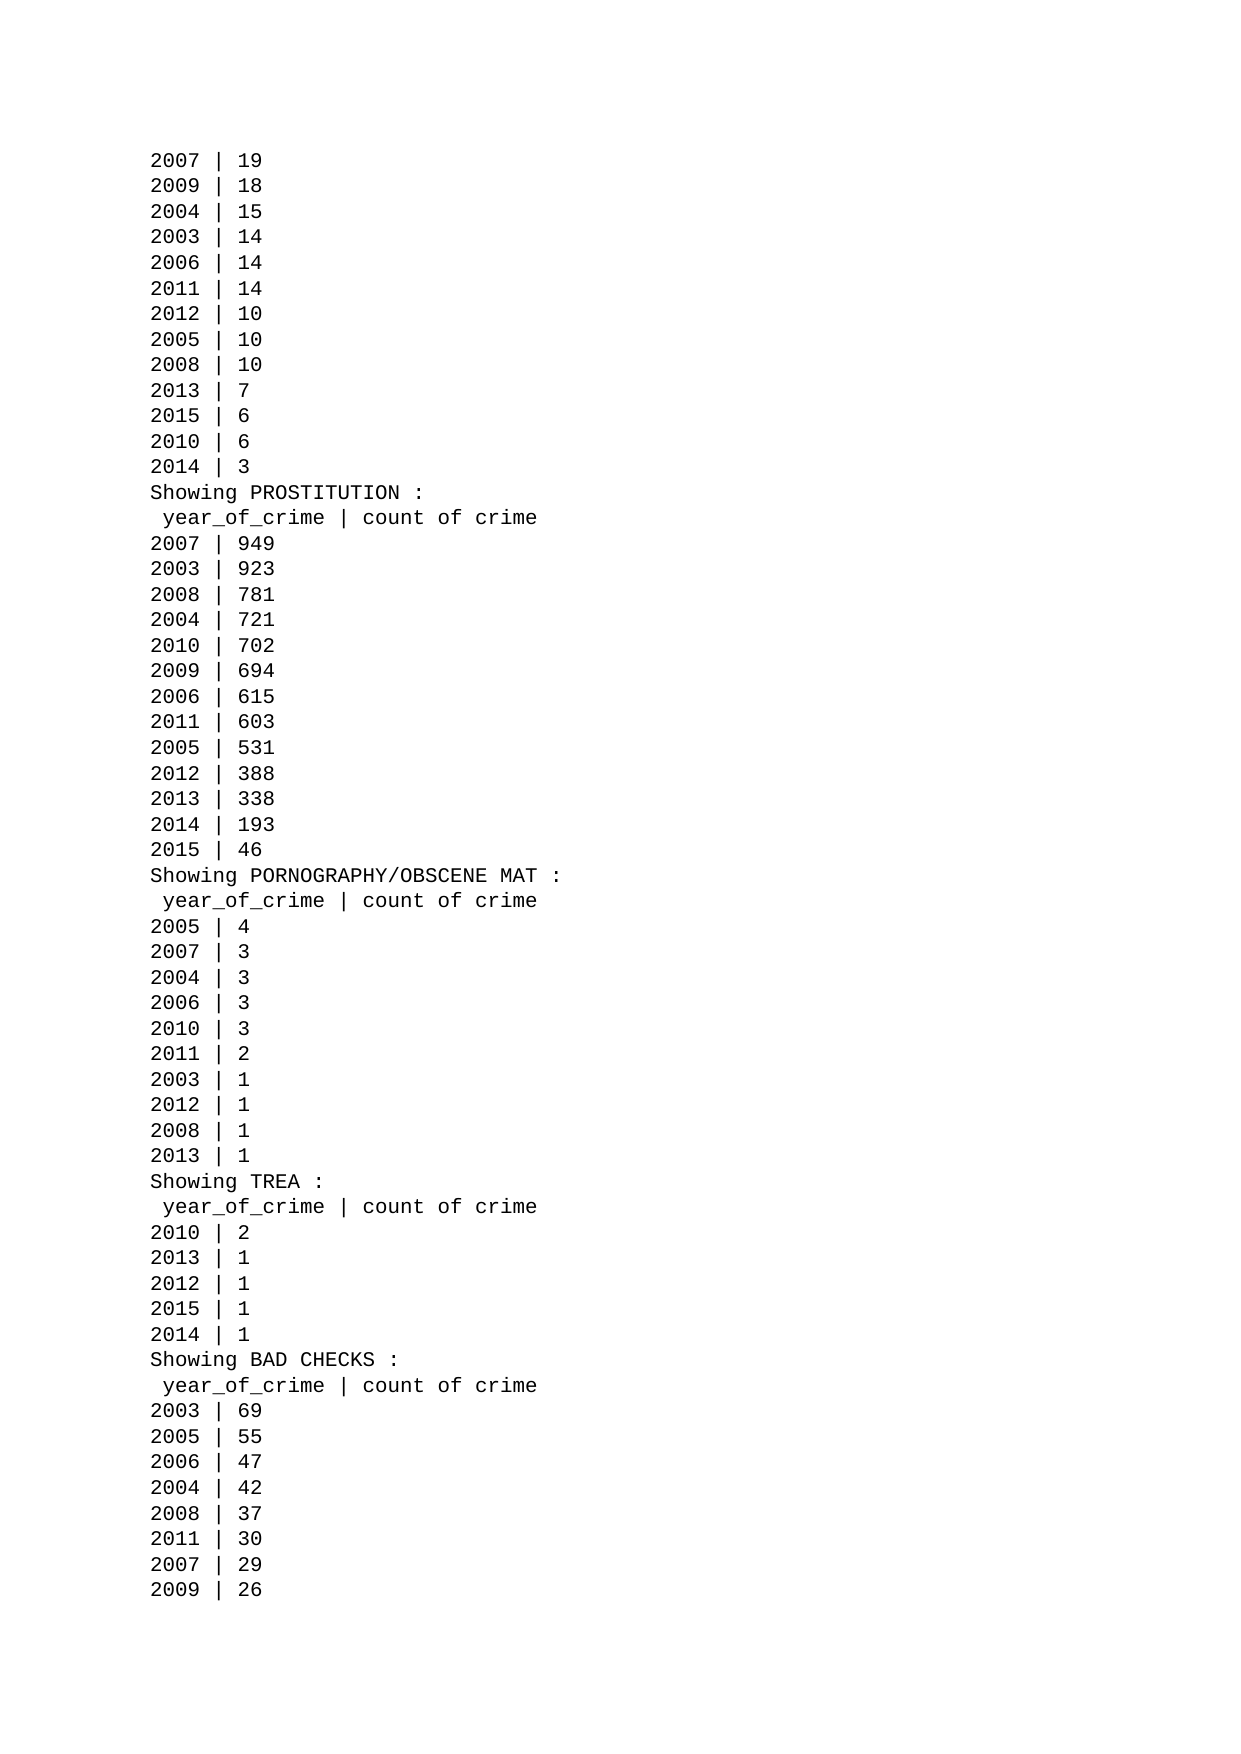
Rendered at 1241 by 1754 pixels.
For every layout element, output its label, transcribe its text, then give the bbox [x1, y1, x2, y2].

text 2009 | 26 [150, 1579, 1090, 1603]
text 2011 | 30 [150, 1528, 1090, 1552]
text 2006 | 14 [150, 252, 1090, 276]
text 2013 | 1 [150, 1247, 1090, 1271]
text 2003 | 923 [150, 558, 1090, 582]
text 2005 | 4 [150, 916, 1090, 939]
text 2004 | 42 [150, 1477, 1090, 1501]
text year_of_crime | count of crime [150, 890, 1090, 914]
text 2013 | 7 [150, 380, 1090, 403]
text 2012 | 1 [150, 1273, 1090, 1297]
text 2005 | 531 [150, 737, 1090, 761]
text 2014 | 3 [150, 456, 1090, 480]
text year_of_crime | count of crime [150, 1196, 1090, 1220]
text 2003 | 69 [150, 1401, 1090, 1424]
text 2010 | 6 [150, 431, 1090, 454]
text 2011 | 603 [150, 711, 1090, 735]
text 2009 | 18 [150, 176, 1090, 199]
text 2012 | 10 [150, 303, 1090, 327]
text 2010 | 2 [150, 1222, 1090, 1246]
text 2013 | 1 [150, 1145, 1090, 1169]
text 2006 | 615 [150, 686, 1090, 709]
text 2005 | 10 [150, 329, 1090, 352]
text Showing BAD CHECKS : [150, 1349, 1090, 1373]
text 2012 | 1 [150, 1094, 1090, 1118]
text 2011 | 14 [150, 278, 1090, 301]
text 2014 | 193 [150, 813, 1090, 837]
text 2009 | 694 [150, 660, 1090, 684]
text 2008 | 10 [150, 354, 1090, 378]
text 2007 | 19 [150, 150, 1090, 174]
text Showing PROSTITUTION : [150, 482, 1090, 505]
text 2005 | 55 [150, 1426, 1090, 1450]
text Showing PORNOGRAPHY/OBSCENE MAT : [150, 864, 1090, 888]
text 2007 | 3 [150, 941, 1090, 965]
text 2008 | 781 [150, 584, 1090, 607]
text 2008 | 1 [150, 1120, 1090, 1143]
text 2013 | 338 [150, 788, 1090, 812]
text 2004 | 721 [150, 609, 1090, 633]
text 2003 | 1 [150, 1069, 1090, 1092]
text 2006 | 47 [150, 1452, 1090, 1475]
text year_of_crime | count of crime [150, 1375, 1090, 1399]
text 2010 | 3 [150, 1018, 1090, 1041]
text Showing TREA : [150, 1171, 1090, 1194]
text 2007 | 29 [150, 1554, 1090, 1577]
text 2004 | 3 [150, 967, 1090, 990]
text 2006 | 3 [150, 992, 1090, 1016]
text year_of_crime | count of crime [150, 507, 1090, 531]
text 2015 | 1 [150, 1298, 1090, 1322]
text 2011 | 2 [150, 1043, 1090, 1067]
text 2010 | 702 [150, 635, 1090, 658]
text 2004 | 15 [150, 201, 1090, 225]
text 2012 | 388 [150, 762, 1090, 786]
text 2015 | 6 [150, 405, 1090, 429]
text 2014 | 1 [150, 1324, 1090, 1348]
text 2015 | 46 [150, 839, 1090, 863]
text 2003 | 14 [150, 227, 1090, 250]
text 2007 | 949 [150, 533, 1090, 556]
text 2008 | 37 [150, 1503, 1090, 1526]
